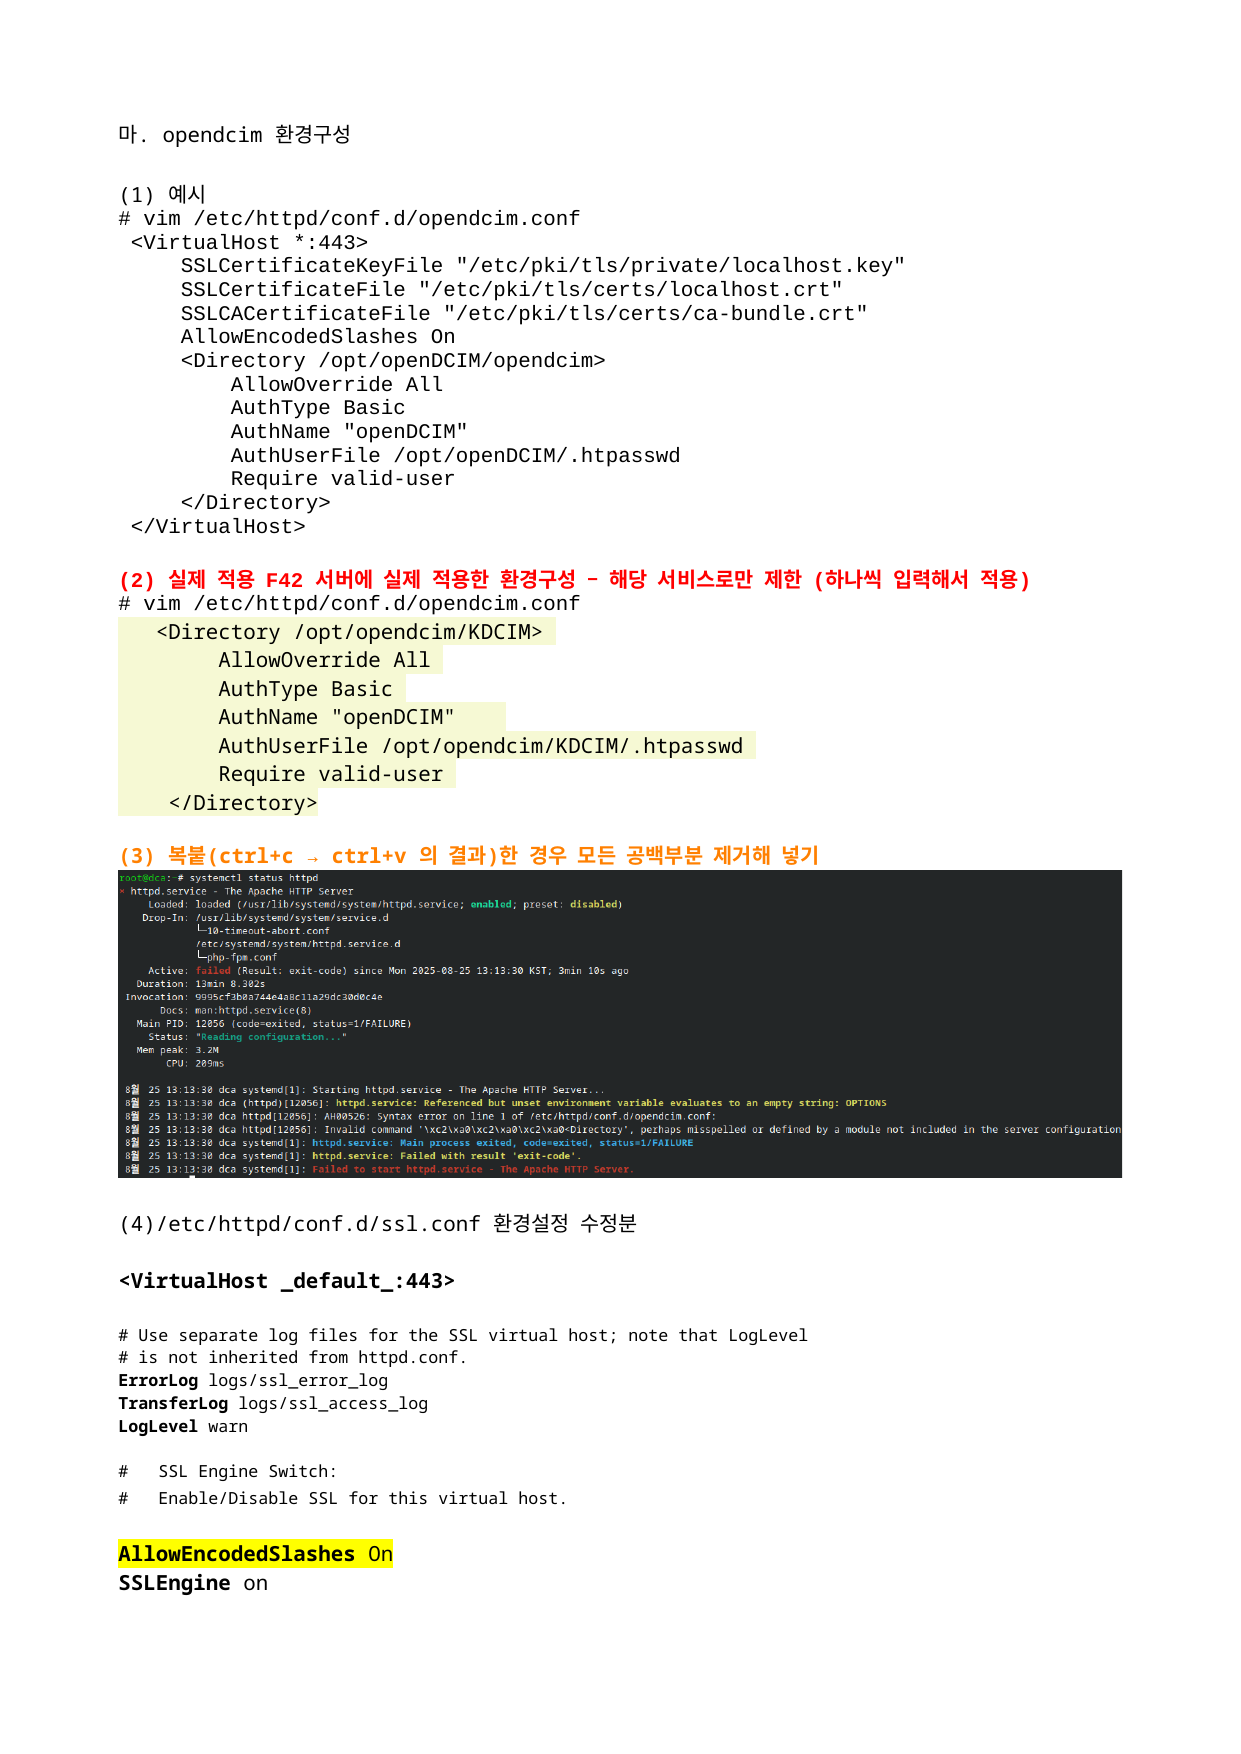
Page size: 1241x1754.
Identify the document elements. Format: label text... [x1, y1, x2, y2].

text Require valid-user [118, 468, 1122, 492]
text <VirtualHost _default_:443> # Use separate log files for the SSL virtual host; note that LogLevel # is not inherited from httpd.conf. ErrorLog logs/ssl_error_log TransferLog logs/ssl_access_log LogLevel warn # SSL Engine Switch: # Enable/Disable SSL for this virtual host. AllowEncodedSlashes On SSLEngine on [118, 1267, 1122, 1620]
text SSLCACertificateFile "/etc/pki/tls/certs/ca-bundle.crt" [118, 303, 1122, 326]
picture [118, 870, 1123, 1178]
text <Directory /opt/openDCIM/opendcim> [118, 350, 1122, 374]
text </Directory> [118, 492, 1122, 516]
text 마. opendcim 환경구성 [118, 118, 1122, 148]
text SSLCertificateKeyFile "/etc/pki/tls/private/localhost.key" [118, 256, 1122, 279]
text (3) 복붙(ctrl+c → ctrl+v 의 결과)한 경우 모든 공백부분 제거해 넣기 [118, 840, 1122, 870]
text <VirtualHost *:443> [118, 232, 1122, 256]
text AuthUserFile /opt/openDCIM/.htpasswd [118, 445, 1122, 468]
text AllowOverride All [118, 374, 1122, 397]
text SSLCertificateFile "/etc/pki/tls/certs/localhost.crt" [118, 279, 1122, 303]
text AllowEncodedSlashes On [118, 326, 1122, 350]
text # vim /etc/httpd/conf.d/opendcim.conf <Directory /opt/opendcim/KDCIM> AllowOverride All AuthType Basic AuthName "openDCIM" AuthUserFile /opt/opendcim/KDCIM/.htpasswd Require valid-user </Directory> [118, 593, 1122, 816]
text (1) 예시 [118, 178, 1122, 208]
text </VirtualHost> [118, 516, 1122, 539]
text # vim /etc/httpd/conf.d/opendcim.conf [118, 208, 1122, 232]
text AuthName "openDCIM" [118, 421, 1122, 445]
text AuthType Basic [118, 397, 1122, 421]
text (4)/etc/httpd/conf.d/ssl.conf 환경설정 수정분 [118, 1207, 1122, 1237]
text (2) 실제 적용 F42 서버에 실제 적용한 환경구성 – 해당 서비스로만 제한 (하나씩 입력해서 적용) [118, 563, 1122, 593]
